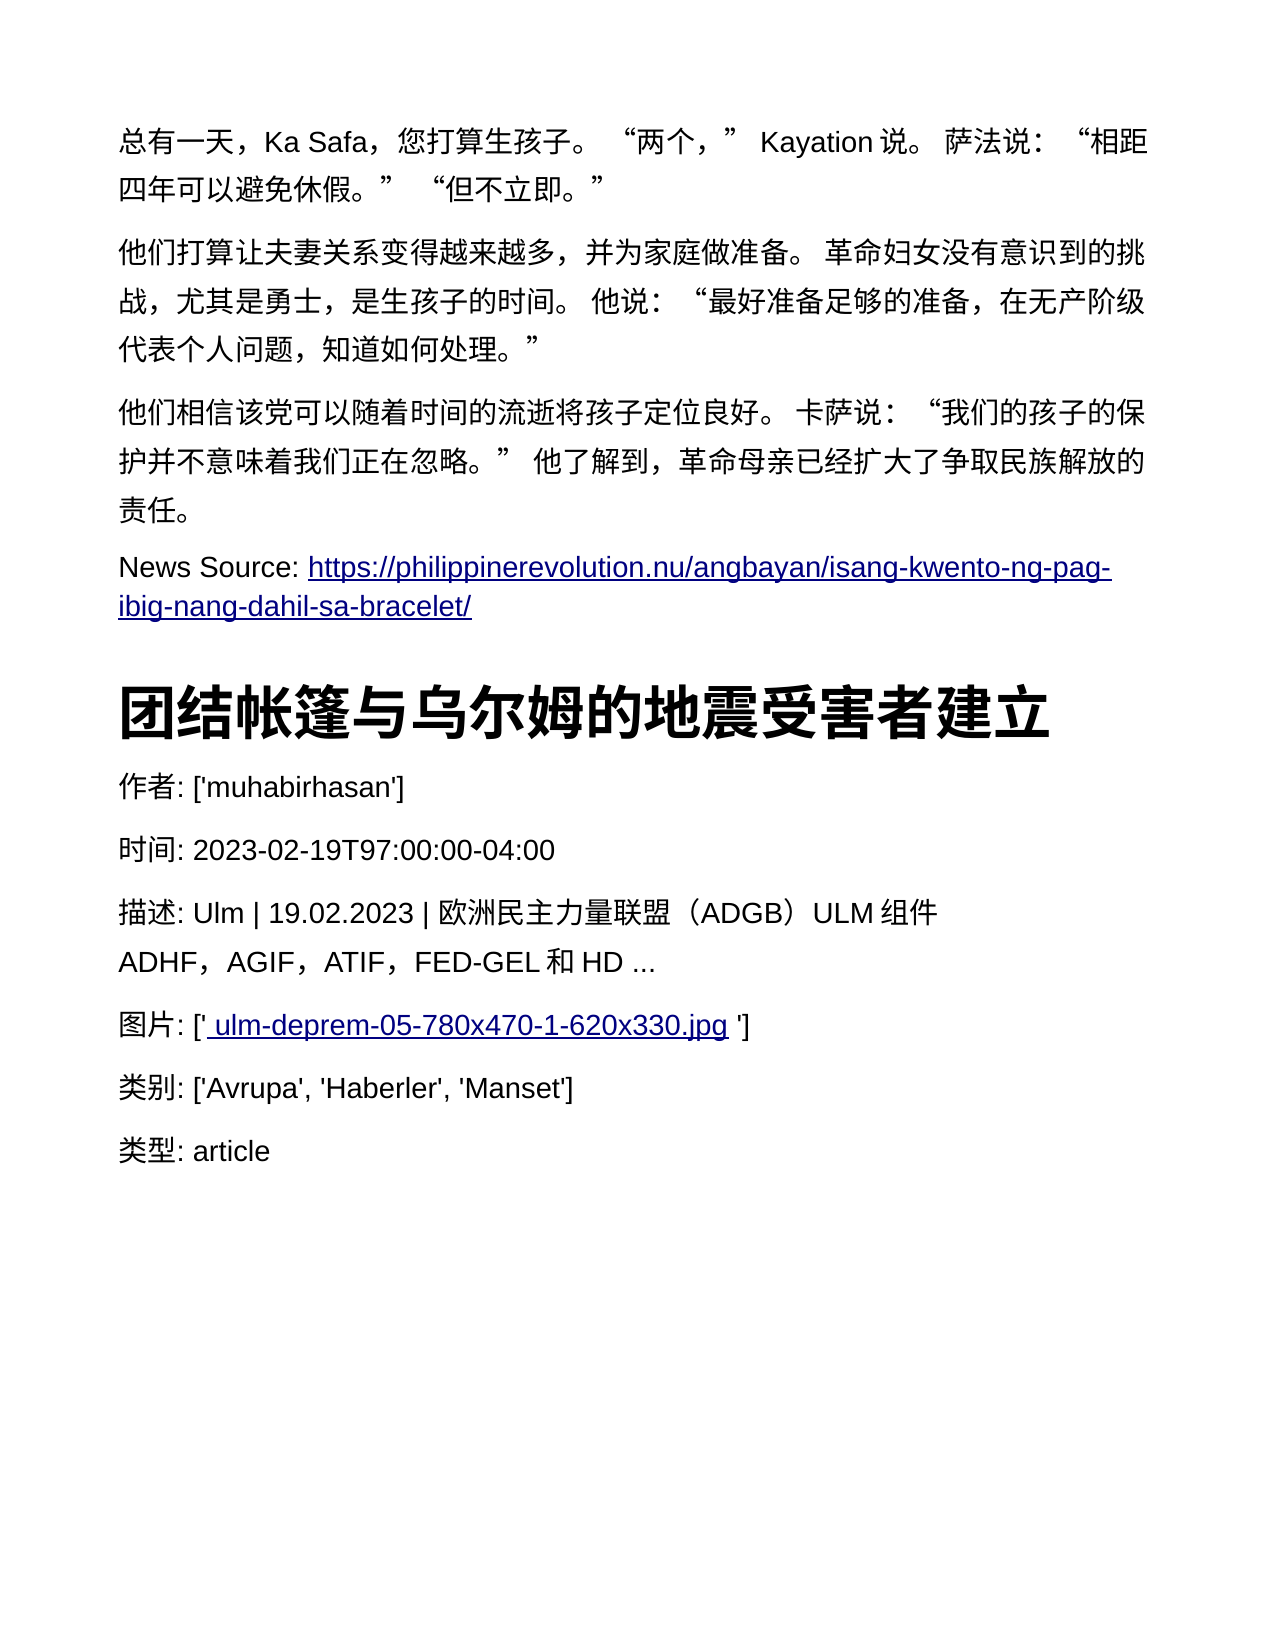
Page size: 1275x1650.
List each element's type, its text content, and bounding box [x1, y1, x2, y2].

text 描述: Ulm | 19.02.2023 | 欧洲民主力量联盟（ADGB）ULM组件ADHF，AGIF，ATIF，FED-GEL和HD ... [118, 890, 1157, 981]
text 总有一天，Ka Safa，您打算生孩子。 “两个，” Kayation说。 萨法说：“相距四年可以避免休假。” “但不立即。” [118, 118, 1157, 209]
text 作者: ['muhabirhasan'] [118, 764, 1157, 806]
text 类型: article [118, 1128, 1157, 1170]
text 他们相信该党可以随着时间的流逝将孩子定位良好。 卡萨说：“我们的孩子的保护并不意味着我们正在忽略。” 他了解到，革命母亲已经扩大了争取民族解放的责任。 [118, 390, 1157, 529]
text News Source: https://philippinerevolution.nu/angbayan/isang-kwento-ng-pag-ibig-nang-dahil-sa-bracelet/ [118, 550, 1157, 622]
text 类别: ['Avrupa', 'Haberler', 'Manset'] [118, 1065, 1157, 1107]
text 时间: 2023-02-19T97:00:00-04:00 [118, 827, 1157, 869]
text 图片: [' ulm-deprem-05-780x470-1-620x330.jpg '] [118, 1002, 1157, 1044]
text 他们打算让夫妻关系变得越来越多，并为家庭做准备。 革命妇女没有意识到的挑战，尤其是勇士，是生孩子的时间。 他说：“最好准备足够的准备，在无产阶级代表个人问题，知道如何处理。” [118, 230, 1157, 369]
subtitle 团结帐篷与乌尔姆的地震受害者建立 [118, 667, 1157, 751]
